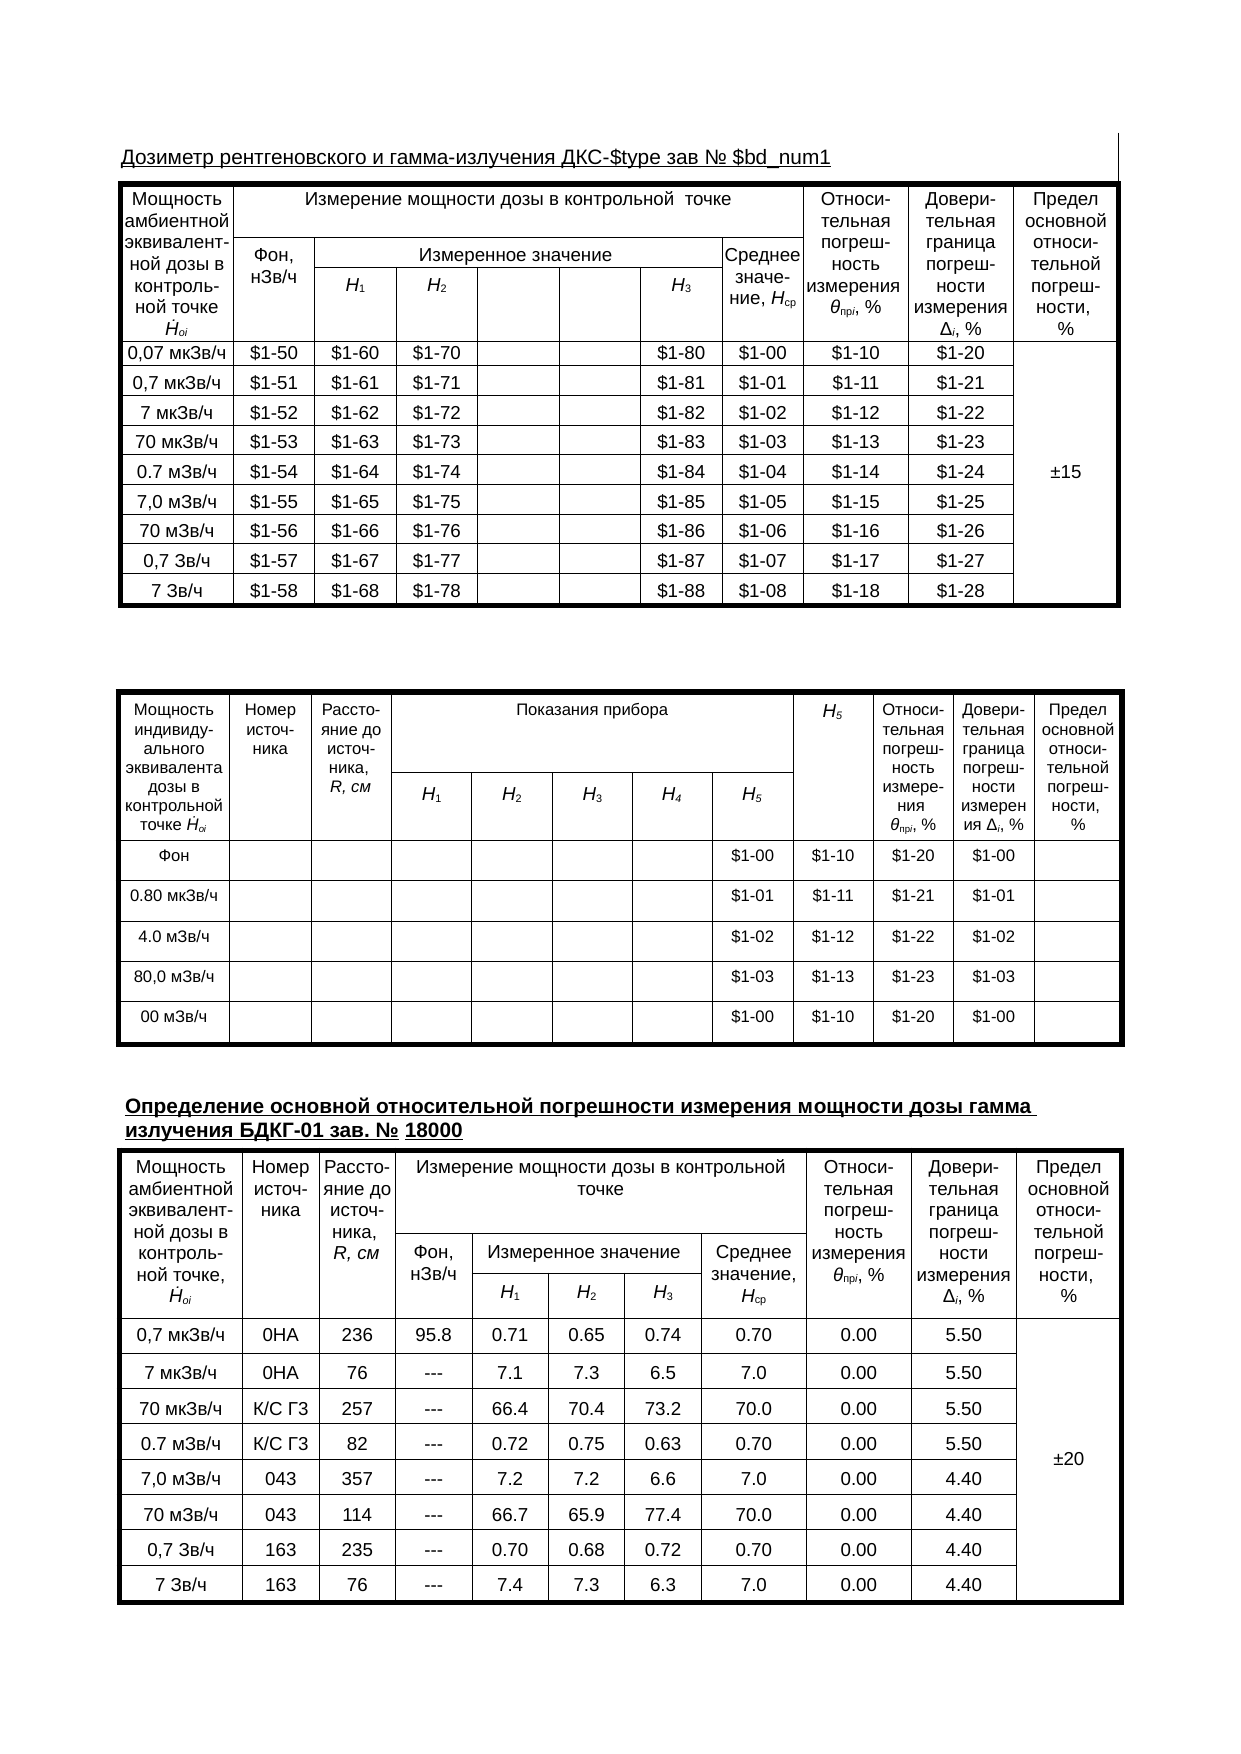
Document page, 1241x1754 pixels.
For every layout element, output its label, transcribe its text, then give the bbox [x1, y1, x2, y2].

table_cell [560, 574, 640, 603]
table_cell $1-55 [234, 485, 314, 513]
table_cell 163 [243, 1566, 319, 1600]
table_cell Относи-тельная погреш-ность измере-ния θпрi, % [874, 695, 953, 840]
table_cell $1-72 [397, 396, 477, 424]
table_cell 0,7 мкЗв/ч [123, 366, 233, 395]
table_cell [633, 922, 712, 961]
table_cell [392, 881, 471, 921]
table_cell [472, 922, 552, 961]
table_cell $1-75 [397, 485, 477, 513]
table_cell $1-00 [954, 1002, 1034, 1042]
table_cell [230, 922, 311, 961]
table_cell $1-64 [315, 455, 396, 484]
table_cell $1-74 [397, 455, 477, 484]
table_cell 0.00 [807, 1389, 911, 1423]
table_cell H2 [549, 1274, 624, 1317]
table_cell $1-10 [794, 841, 873, 880]
table_cell $1-10 [794, 1002, 873, 1042]
table_cell Довери-тельная граница погреш-ности измерения Δi, % [912, 1153, 1016, 1317]
table_cell 7.4 [473, 1566, 548, 1600]
table_cell [1035, 1002, 1119, 1042]
table_cell $1-26 [909, 515, 1013, 543]
table_cell $1-68 [315, 574, 396, 603]
table_cell H3 [625, 1274, 701, 1317]
table_cell 70.0 [702, 1495, 806, 1529]
table_cell $1-25 [909, 485, 1013, 513]
table_cell $1-05 [723, 485, 803, 513]
table_cell --- [396, 1460, 472, 1494]
table_cell [478, 268, 559, 341]
table_cell 0.00 [807, 1566, 911, 1600]
table_cell 70 мкЗв/ч [123, 426, 233, 454]
table_cell 4.40 [912, 1566, 1016, 1600]
table_cell $1-82 [641, 396, 722, 424]
table_cell Фон [121, 841, 229, 880]
table_cell H2 [397, 268, 477, 341]
table_cell $1-21 [874, 881, 953, 921]
table_cell $1-02 [954, 922, 1034, 961]
table_cell $1-20 [874, 841, 953, 880]
table_cell 7.0 [702, 1566, 806, 1600]
table_cell 6.6 [625, 1460, 701, 1494]
table_cell [553, 962, 632, 1001]
table_cell 235 [320, 1530, 395, 1564]
table_cell [553, 881, 632, 921]
table_cell $1-03 [723, 426, 803, 454]
table_cell [312, 1002, 391, 1042]
table_cell [478, 366, 559, 395]
table_cell [478, 342, 559, 365]
table_cell 0.70 [473, 1530, 548, 1564]
table_cell 0НА [243, 1319, 319, 1353]
table_cell $1-61 [315, 366, 396, 395]
table_cell Среднее значение, Hср [702, 1234, 806, 1317]
table_cell $1-11 [794, 881, 873, 921]
table_cell 0.00 [807, 1460, 911, 1494]
table_cell $1-10 [804, 342, 908, 365]
table_cell $1-56 [234, 515, 314, 543]
table_cell 5.50 [912, 1389, 1016, 1423]
table_cell 00 мЗв/ч [121, 1002, 229, 1042]
table_cell $1-03 [713, 962, 793, 1001]
table_cell 163 [243, 1530, 319, 1564]
table_cell 77.4 [625, 1495, 701, 1529]
table_cell Мощность индивиду-ального эквивалента дозы в контрольной точке Ḣoi [121, 695, 229, 840]
table_cell $1-12 [794, 922, 873, 961]
table_cell 7 Зв/ч [123, 574, 233, 603]
table_cell [560, 485, 640, 513]
table_cell $1-70 [397, 342, 477, 365]
table_cell [478, 515, 559, 543]
table_cell [472, 962, 552, 1001]
table_cell 7.1 [473, 1354, 548, 1388]
table_cell $1-54 [234, 455, 314, 484]
table_cell [392, 962, 471, 1001]
table_cell $1-77 [397, 544, 477, 573]
table_cell H1 [315, 268, 396, 341]
table_cell 4.40 [912, 1460, 1016, 1494]
table_cell 4.40 [912, 1530, 1016, 1564]
table_cell $1-20 [909, 342, 1013, 365]
table_cell 7 Зв/ч [122, 1566, 242, 1600]
table_cell [1035, 962, 1119, 1001]
table_cell 0,7 мкЗв/ч [122, 1319, 242, 1353]
table_cell $1-15 [804, 485, 908, 513]
table_cell 0.74 [625, 1319, 701, 1353]
table_cell [472, 881, 552, 921]
table_cell $1-13 [794, 962, 873, 1001]
table_cell Измеренное значение [315, 238, 722, 267]
table_cell $1-84 [641, 455, 722, 484]
table_cell [478, 574, 559, 603]
table_cell 7.3 [549, 1354, 624, 1388]
table_cell [560, 342, 640, 365]
table_cell $1-83 [641, 426, 722, 454]
table_cell [478, 426, 559, 454]
table_cell Показания прибора [392, 695, 793, 772]
table_cell 70 мЗв/ч [122, 1495, 242, 1529]
table_cell 6.3 [625, 1566, 701, 1600]
table_cell H5 [794, 695, 873, 840]
table_cell $1-67 [315, 544, 396, 573]
table_cell [560, 426, 640, 454]
table_header Дозиметр рентгеновского и гамма-излучения ДКС-$type зав № $bd_num1 [121, 133, 1118, 181]
table_cell 0НА [243, 1354, 319, 1388]
table_cell $1-51 [234, 366, 314, 395]
table_cell К/С Г3 [243, 1424, 319, 1459]
table_cell H5 [713, 773, 793, 840]
table_cell $1-20 [874, 1002, 953, 1042]
table_cell 7.0 [702, 1354, 806, 1388]
table_cell $1-63 [315, 426, 396, 454]
table_cell H1 [392, 773, 471, 840]
table_cell [560, 268, 640, 341]
table_cell 0,07 мкЗв/ч [123, 342, 233, 365]
table_cell $1-17 [804, 544, 908, 573]
table_cell 4.40 [912, 1495, 1016, 1529]
table_cell $1-16 [804, 515, 908, 543]
table_cell 66.7 [473, 1495, 548, 1529]
table_cell [633, 841, 712, 880]
table_cell 0.80 мкЗв/ч [121, 881, 229, 921]
table_cell [633, 881, 712, 921]
table_cell 95.8 [396, 1319, 472, 1353]
table_cell $1-73 [397, 426, 477, 454]
table_cell $1-13 [804, 426, 908, 454]
table_cell 114 [320, 1495, 395, 1529]
table_cell К/С Г3 [243, 1389, 319, 1423]
table_cell 7.2 [473, 1460, 548, 1494]
table_cell $1-88 [641, 574, 722, 603]
table_cell Предел основной относи-тельной погреш-ности, % [1017, 1153, 1119, 1317]
table_cell 0.00 [807, 1319, 911, 1353]
table_cell $1-52 [234, 396, 314, 424]
table_cell 70.4 [549, 1389, 624, 1423]
table_cell Фон, нЗв/ч [396, 1234, 472, 1317]
table_cell 73.2 [625, 1389, 701, 1423]
table_cell $1-85 [641, 485, 722, 513]
table_cell 82 [320, 1424, 395, 1459]
table_cell 0.70 [702, 1319, 806, 1353]
table_cell $1-01 [713, 881, 793, 921]
table_cell $1-07 [723, 544, 803, 573]
table_cell $1-81 [641, 366, 722, 395]
table_cell $1-86 [641, 515, 722, 543]
table_cell 043 [243, 1460, 319, 1494]
table_cell 0.65 [549, 1319, 624, 1353]
table_cell Номер источ-ника [230, 695, 311, 840]
table_cell [312, 841, 391, 880]
table_cell 0.72 [625, 1530, 701, 1564]
table_cell $1-12 [804, 396, 908, 424]
table_cell 70 мЗв/ч [123, 515, 233, 543]
table_cell Предел основной относи-тельной погреш-ности, % [1035, 695, 1119, 840]
table_cell [230, 1002, 311, 1042]
table_cell [392, 922, 471, 961]
table_cell $1-01 [723, 366, 803, 395]
table_cell $1-24 [909, 455, 1013, 484]
table_cell 0.00 [807, 1495, 911, 1529]
table_cell Довери-тельная граница погреш-ности измерения Δi, % [954, 695, 1034, 840]
table_cell $1-14 [804, 455, 908, 484]
table_cell 65.9 [549, 1495, 624, 1529]
table_cell 5.50 [912, 1319, 1016, 1353]
table_cell $1-00 [713, 1002, 793, 1042]
table_cell 0.7 мЗв/ч [122, 1424, 242, 1459]
table_cell [230, 881, 311, 921]
table_cell $1-78 [397, 574, 477, 603]
table_cell $1-57 [234, 544, 314, 573]
table_cell 0.70 [702, 1424, 806, 1459]
table_cell [392, 1002, 471, 1042]
table_cell Рассто-яние до источ-ника, R, см [320, 1153, 395, 1317]
table_cell $1-18 [804, 574, 908, 603]
table_cell [633, 1002, 712, 1042]
table_cell 7 мкЗв/ч [122, 1354, 242, 1388]
table_cell Относи-тельная погреш-ность измерения θпрi, % [804, 187, 908, 341]
table_cell 7,0 мЗв/ч [123, 485, 233, 513]
table_cell 357 [320, 1460, 395, 1494]
table_cell H1 [473, 1274, 548, 1317]
table_cell --- [396, 1389, 472, 1423]
table_cell $1-11 [804, 366, 908, 395]
table_cell 6.5 [625, 1354, 701, 1388]
table_cell $1-71 [397, 366, 477, 395]
table_cell 76 [320, 1354, 395, 1388]
table_cell [312, 962, 391, 1001]
table_cell $1-23 [909, 426, 1013, 454]
table_cell $1-06 [723, 515, 803, 543]
table_cell [560, 396, 640, 424]
table_cell ±15 [1014, 342, 1116, 603]
table_header Определение основной относительной погрешности измерения мощности дозы гамма излучения БДКГ-01 зав. № 18000 [119, 1088, 1121, 1147]
table_cell --- [396, 1566, 472, 1600]
table_cell [1035, 922, 1119, 961]
table_cell 7.0 [702, 1460, 806, 1494]
table_cell Довери-тельная граница погреш-ности измерения Δi, % [909, 187, 1013, 341]
table_cell 80,0 мЗв/ч [121, 962, 229, 1001]
table_cell $1-28 [909, 574, 1013, 603]
table_cell H4 [633, 773, 712, 840]
table_cell H3 [553, 773, 632, 840]
table_cell 7 мкЗв/ч [123, 396, 233, 424]
table_cell [1035, 881, 1119, 921]
table_cell Мощность амбиентной эквивалент-ной дозы в контроль-ной точке Ḣoi [123, 187, 233, 341]
table_header [118, 649, 1122, 689]
table_cell [312, 881, 391, 921]
table_cell [312, 922, 391, 961]
table_cell $1-04 [723, 455, 803, 484]
table_cell Мощность амбиентной эквивалент-ной дозы в контроль- ной точке, Ḣoi [122, 1153, 242, 1317]
table_cell Номер источ-ника [243, 1153, 319, 1317]
table_cell $1-87 [641, 544, 722, 573]
table_cell $1-00 [954, 841, 1034, 880]
table_cell 0.71 [473, 1319, 548, 1353]
table_cell 0.72 [473, 1424, 548, 1459]
table_cell 5.50 [912, 1354, 1016, 1388]
table_cell $1-21 [909, 366, 1013, 395]
table_cell $1-03 [954, 962, 1034, 1001]
table_cell $1-01 [954, 881, 1034, 921]
table_cell Измеренное значение [473, 1234, 701, 1273]
table_cell [472, 841, 552, 880]
table_cell Рассто-яние до источ-ника, R, см [312, 695, 391, 840]
table_cell [478, 485, 559, 513]
table_cell [553, 1002, 632, 1042]
table_cell $1-00 [723, 342, 803, 365]
table_cell H3 [641, 268, 722, 341]
table_cell 5.50 [912, 1424, 1016, 1459]
table_cell --- [396, 1354, 472, 1388]
table_cell H2 [472, 773, 552, 840]
table_cell 0.63 [625, 1424, 701, 1459]
table_cell $1-27 [909, 544, 1013, 573]
table_cell [392, 841, 471, 880]
table_cell --- [396, 1530, 472, 1564]
table_cell $1-22 [874, 922, 953, 961]
table_cell [553, 922, 632, 961]
table_cell $1-76 [397, 515, 477, 543]
table_cell [553, 841, 632, 880]
table_cell [560, 366, 640, 395]
table_cell 0.00 [807, 1530, 911, 1564]
table_cell 7.2 [549, 1460, 624, 1494]
table_cell 0.68 [549, 1530, 624, 1564]
table_cell $1-62 [315, 396, 396, 424]
table_cell Фон, нЗв/ч [234, 238, 314, 341]
table_cell [230, 962, 311, 1001]
table_cell Измерение мощности дозы в контрольной точке [396, 1153, 806, 1233]
table_cell 70.0 [702, 1389, 806, 1423]
table_cell 0.7 мЗв/ч [123, 455, 233, 484]
table_cell $1-22 [909, 396, 1013, 424]
table_cell 0.00 [807, 1424, 911, 1459]
table_cell $1-65 [315, 485, 396, 513]
table_cell Среднее значе-ние, Hср [723, 238, 803, 341]
table_cell [478, 396, 559, 424]
table_cell $1-66 [315, 515, 396, 543]
table_cell 7.3 [549, 1566, 624, 1600]
table_cell 4.0 мЗв/ч [121, 922, 229, 961]
table_cell ±20 [1017, 1319, 1119, 1600]
table_cell [1035, 841, 1119, 880]
table_cell 0.00 [807, 1354, 911, 1388]
table_cell [230, 841, 311, 880]
table_cell --- [396, 1495, 472, 1529]
table_cell $1-23 [874, 962, 953, 1001]
table_cell Предел основной относи-тельной погреш-ности, % [1014, 187, 1116, 341]
table_cell [560, 544, 640, 573]
table_cell 70 мкЗв/ч [122, 1389, 242, 1423]
table_cell $1-02 [713, 922, 793, 961]
table_cell 043 [243, 1495, 319, 1529]
table_cell 0,7 Зв/ч [123, 544, 233, 573]
table_cell $1-02 [723, 396, 803, 424]
table_cell [472, 1002, 552, 1042]
table_cell 236 [320, 1319, 395, 1353]
table_cell [560, 515, 640, 543]
table_cell $1-50 [234, 342, 314, 365]
table_cell $1-00 [713, 841, 793, 880]
table_cell --- [396, 1424, 472, 1459]
table_cell 257 [320, 1389, 395, 1423]
table_cell [478, 455, 559, 484]
table_cell [560, 455, 640, 484]
table_cell Измерение мощности дозы в контрольной точке [234, 187, 803, 237]
table_cell 0.75 [549, 1424, 624, 1459]
table_cell 7,0 мЗв/ч [122, 1460, 242, 1494]
table_cell 66.4 [473, 1389, 548, 1423]
table_cell $1-80 [641, 342, 722, 365]
table_cell [633, 962, 712, 1001]
table_cell $1-60 [315, 342, 396, 365]
table_cell $1-53 [234, 426, 314, 454]
table_cell $1-58 [234, 574, 314, 603]
table_cell 76 [320, 1566, 395, 1600]
table_cell [478, 544, 559, 573]
table_cell 0,7 Зв/ч [122, 1530, 242, 1564]
table_cell Относи-тельная погреш-ность измерения θпрi, % [807, 1153, 911, 1317]
table_cell $1-08 [723, 574, 803, 603]
table_cell 0.70 [702, 1530, 806, 1564]
